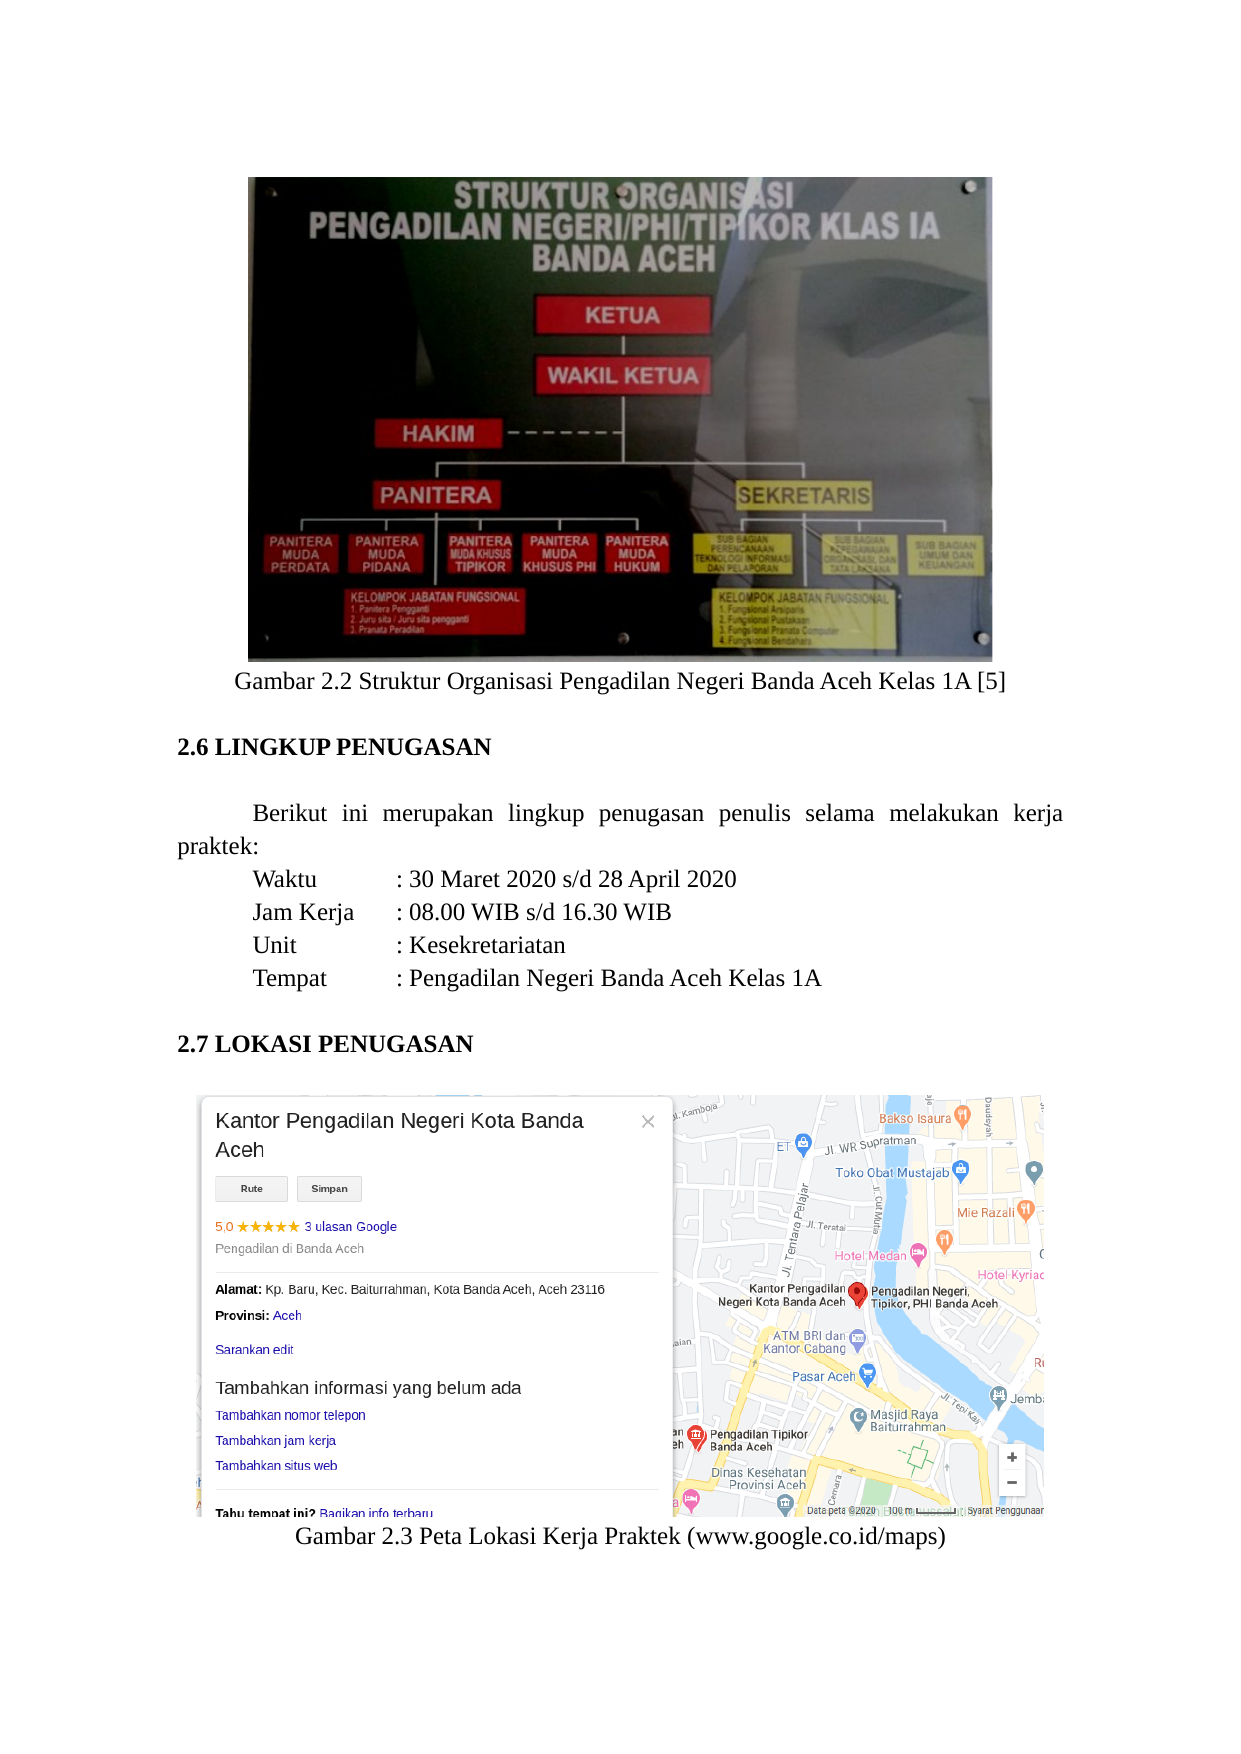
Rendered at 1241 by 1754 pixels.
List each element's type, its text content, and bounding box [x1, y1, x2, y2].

text Gambar 2.2 Struktur Organisasi Pengadilan Negeri Banda Aceh Kelas 1A [5] [177, 177, 1063, 695]
picture [248, 177, 993, 662]
text 2.6 LINGKUP PENUGASAN [177, 732, 1063, 761]
text Gambar 2.3 Peta Lokasi Kerja Praktek (www.google.co.id/maps) [177, 1096, 1063, 1549]
text 2.7 LOKASI PENUGASAN [177, 1029, 1063, 1058]
picture [196, 1095, 1044, 1517]
text Tempat : Pengadilan Negeri Banda Aceh Kelas 1A [177, 963, 1063, 992]
text Berikut ini merupakan lingkup penugasan penulis selama melakukan kerja praktek: [177, 798, 1063, 860]
text Jam Kerja : 08.00 WIB s/d 16.30 WIB [177, 897, 1063, 926]
text Unit : Kesekretariatan [177, 930, 1063, 959]
text Waktu : 30 Maret 2020 s/d 28 April 2020 [177, 864, 1063, 893]
